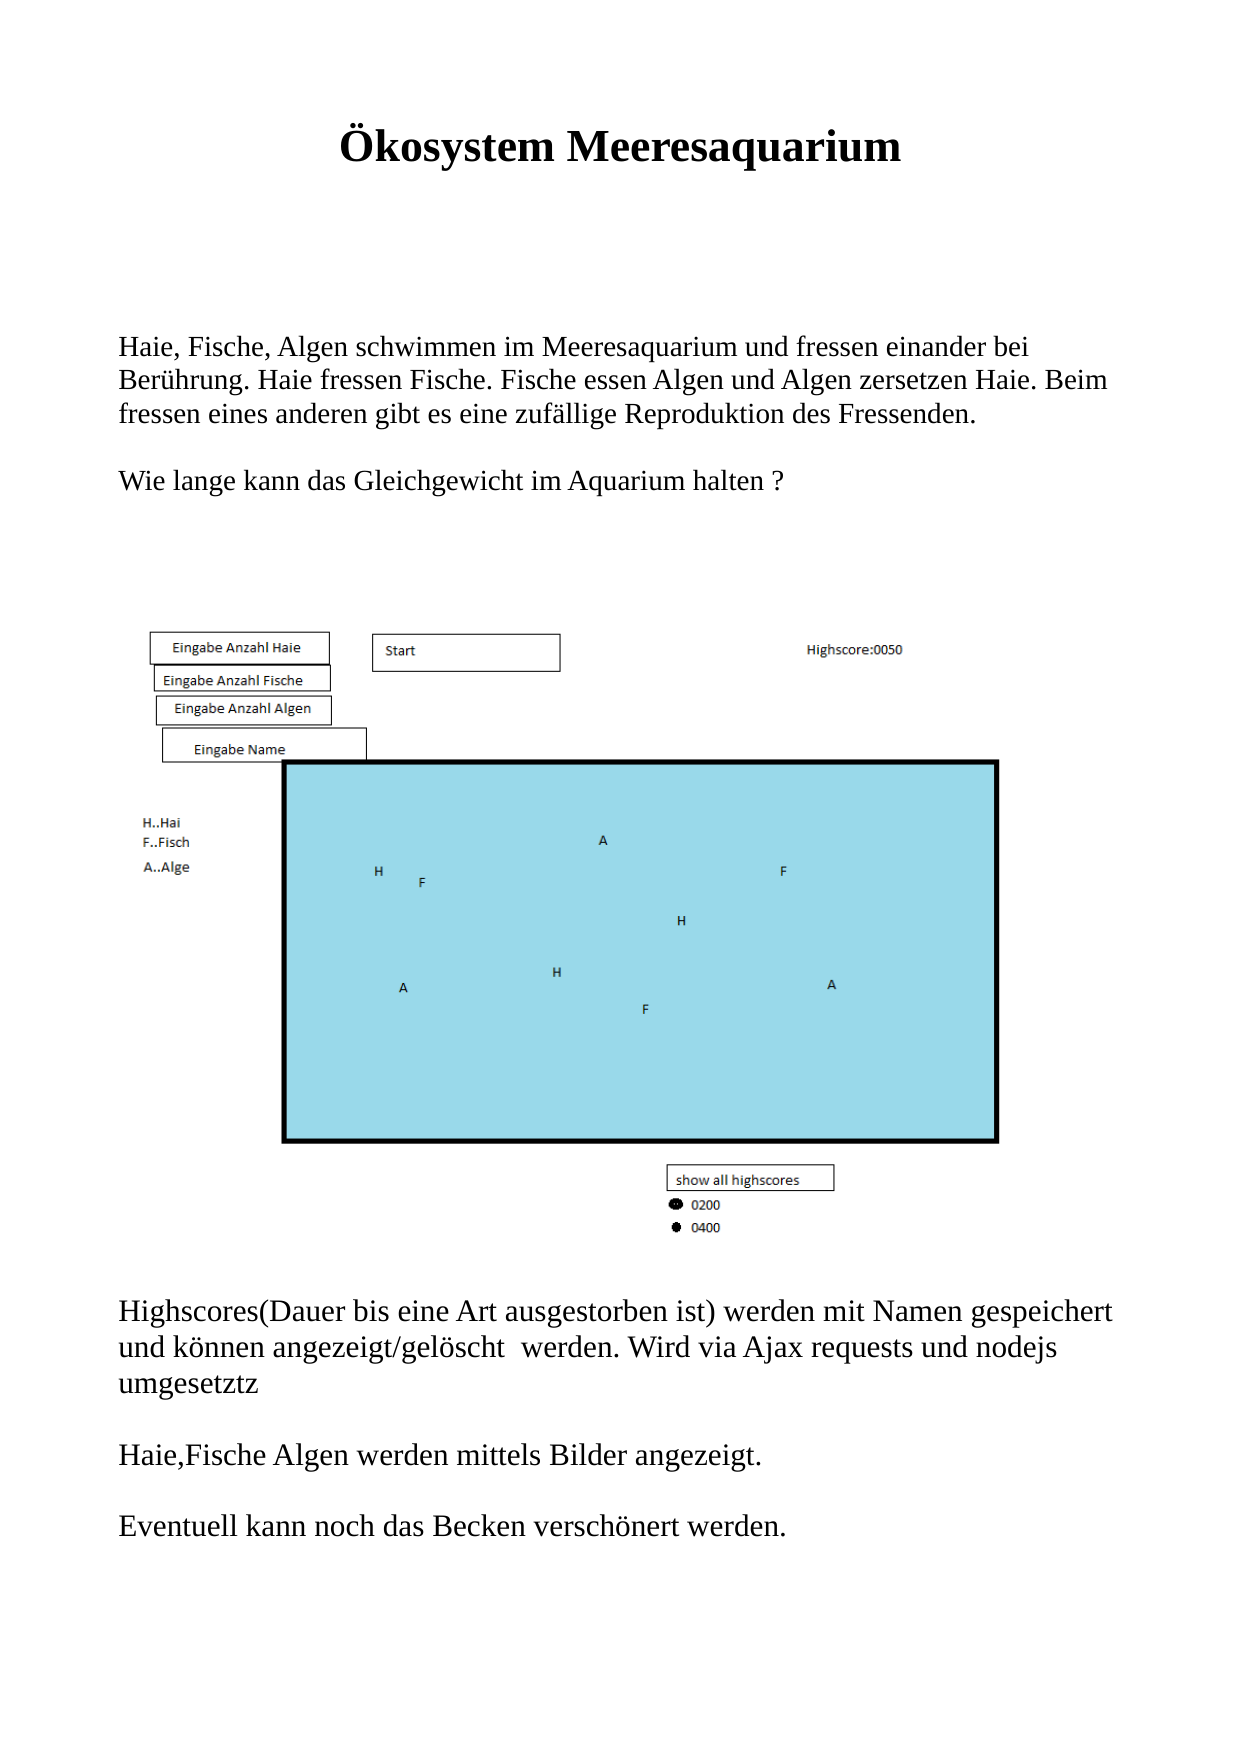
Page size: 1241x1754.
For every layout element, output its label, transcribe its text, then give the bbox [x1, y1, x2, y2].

text Ökosystem Meeresaquarium [118, 118, 1122, 171]
picture [126, 609, 1130, 1256]
text Eventuell kann noch das Becken verschönert werden. [118, 1508, 1122, 1543]
text Haie,Fische Algen werden mittels Bilder angezeigt. [118, 1436, 1122, 1472]
text Haie, Fische, Algen schwimmen im Meeresaquarium und fressen einander bei Berührung. Haie fressen Fische. Fische essen Algen und Algen zersetzen Haie. Beim fressen eines anderen gibt es eine zufällige Reproduktion des Fressenden. [118, 329, 1122, 429]
text Highscores(Dauer bis eine Art ausgestorben ist) werden mit Namen gespeichert und können angezeigt/gelöscht werden. Wird via Ajax requests und nodejs umgesetztz [118, 1292, 1122, 1400]
text Wie lange kann das Gleichgewicht im Aquarium halten ? [118, 463, 1122, 497]
